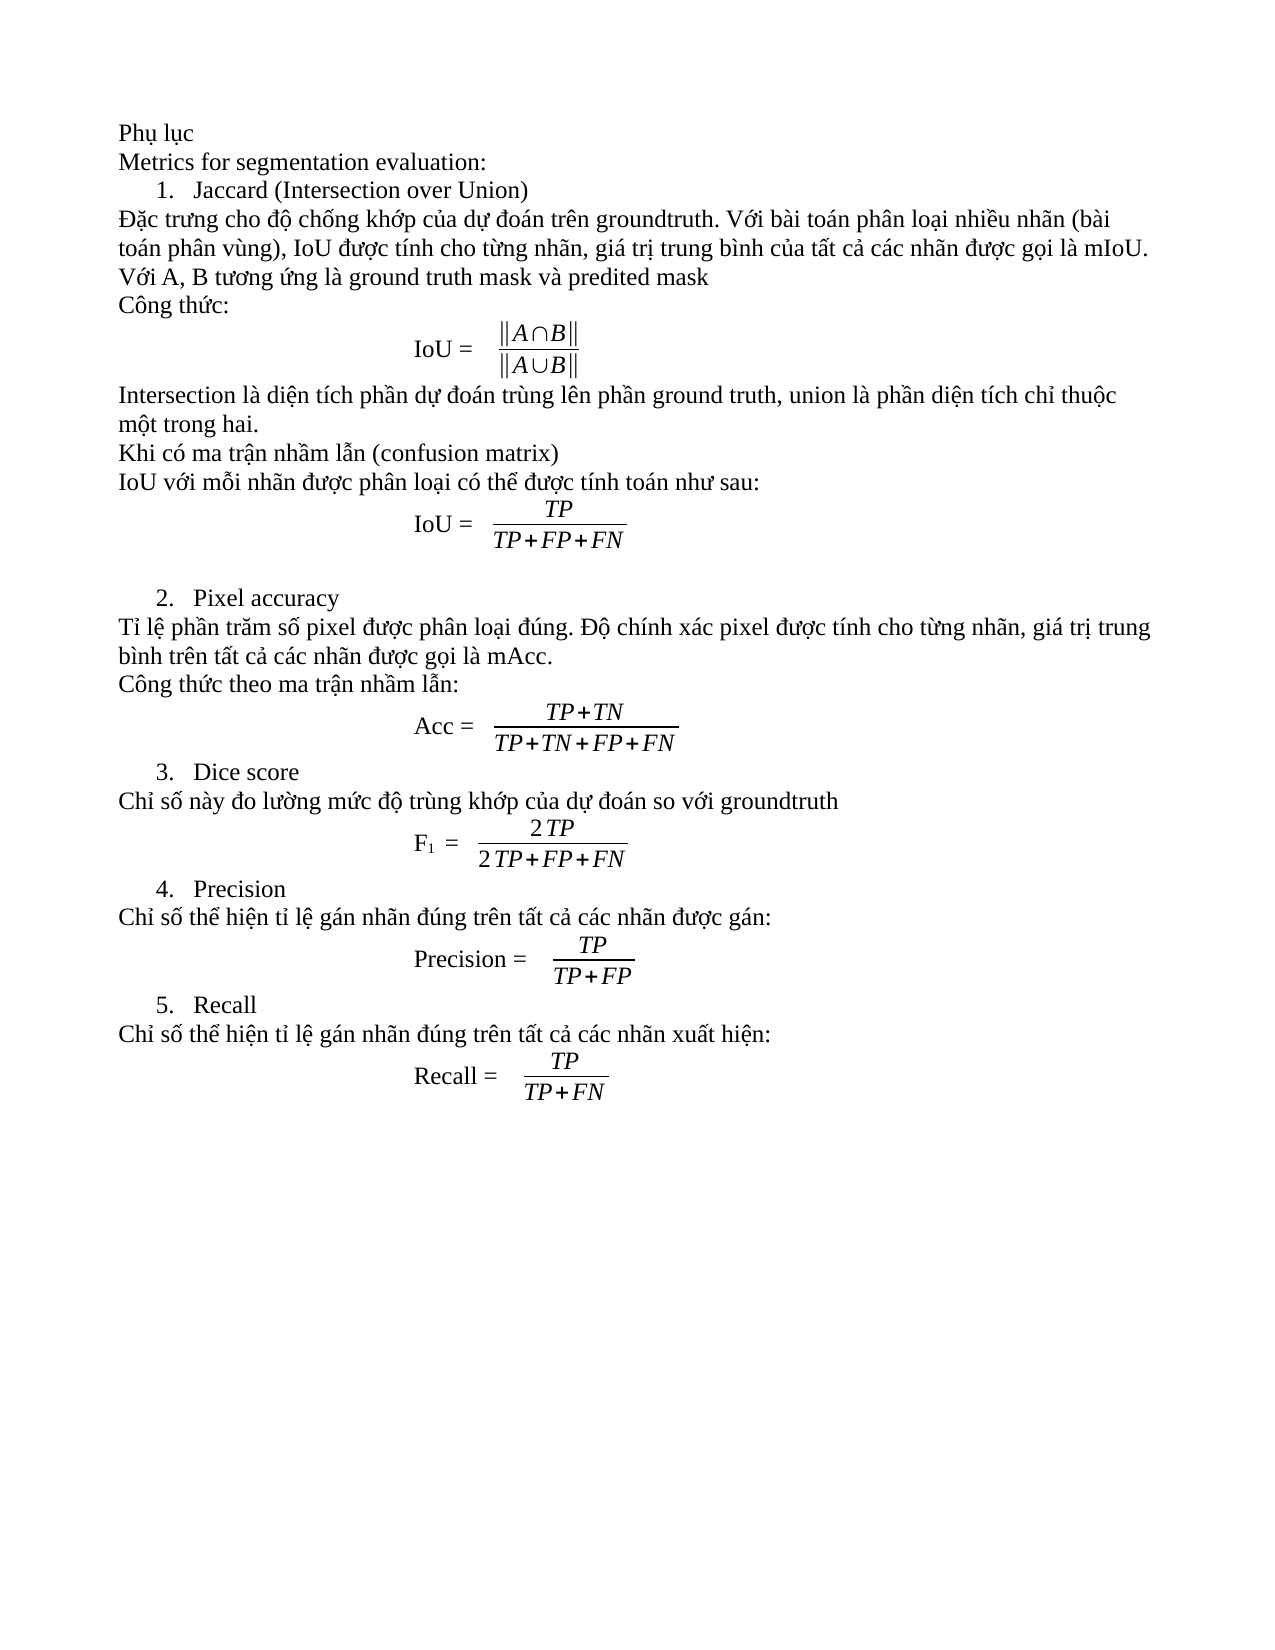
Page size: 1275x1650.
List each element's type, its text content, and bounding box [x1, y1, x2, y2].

text Khi có ma trận nhầm lẫn (confusion matrix) [118, 438, 1157, 467]
text Công thức: [118, 291, 1157, 319]
text Chỉ số thể hiện tỉ lệ gán nhãn đúng trên tất cả các nhãn được gán: [118, 902, 1157, 931]
list Recall [156, 990, 1157, 1019]
text IoU = [118, 319, 1157, 381]
text Tỉ lệ phần trăm số pixel được phân loại đúng. Độ chính xác pixel được tính cho từng nhãn, giá trị trung bình trên tất cả các nhãn được gọi là mAcc. [118, 612, 1157, 669]
list Dice score [156, 757, 1157, 786]
text Chỉ số này đo lường mức độ trùng khớp của dự đoán so với groundtruth [118, 786, 1157, 815]
text IoU với mỗi nhãn được phân loại có thể được tính toán như sau: [118, 467, 1157, 496]
text Chỉ số thể hiện tỉ lệ gán nhãn đúng trên tất cả các nhãn xuất hiện: [118, 1019, 1157, 1048]
text Phụ lục [118, 118, 1157, 147]
text Với A, B tương ứng là ground truth mask và predited mask [118, 262, 1157, 291]
list Pixel accuracy [156, 583, 1157, 612]
text Metrics for segmentation evaluation: [118, 147, 1157, 176]
list Jaccard (Intersection over Union) [156, 176, 1157, 204]
text Công thức theo ma trận nhầm lẫn: [118, 669, 1157, 698]
text Precision = [118, 931, 1157, 990]
text Đặc trưng cho độ chống khớp của dự đoán trên groundtruth. Với bài toán phân loại nhiều nhãn (bài toán phân vùng), IoU được tính cho từng nhãn, giá trị trung bình của tất cả các nhãn được gọi là mIoU. [118, 204, 1157, 262]
text Acc = [118, 698, 1157, 757]
text Intersection là diện tích phần dự đoán trùng lên phần ground truth, union là phần diện tích chỉ thuộc một trong hai. [118, 381, 1157, 438]
text F1 = [118, 815, 1157, 874]
text Recall = [118, 1048, 1157, 1107]
list Precision [156, 874, 1157, 902]
text IoU = [118, 496, 1157, 554]
